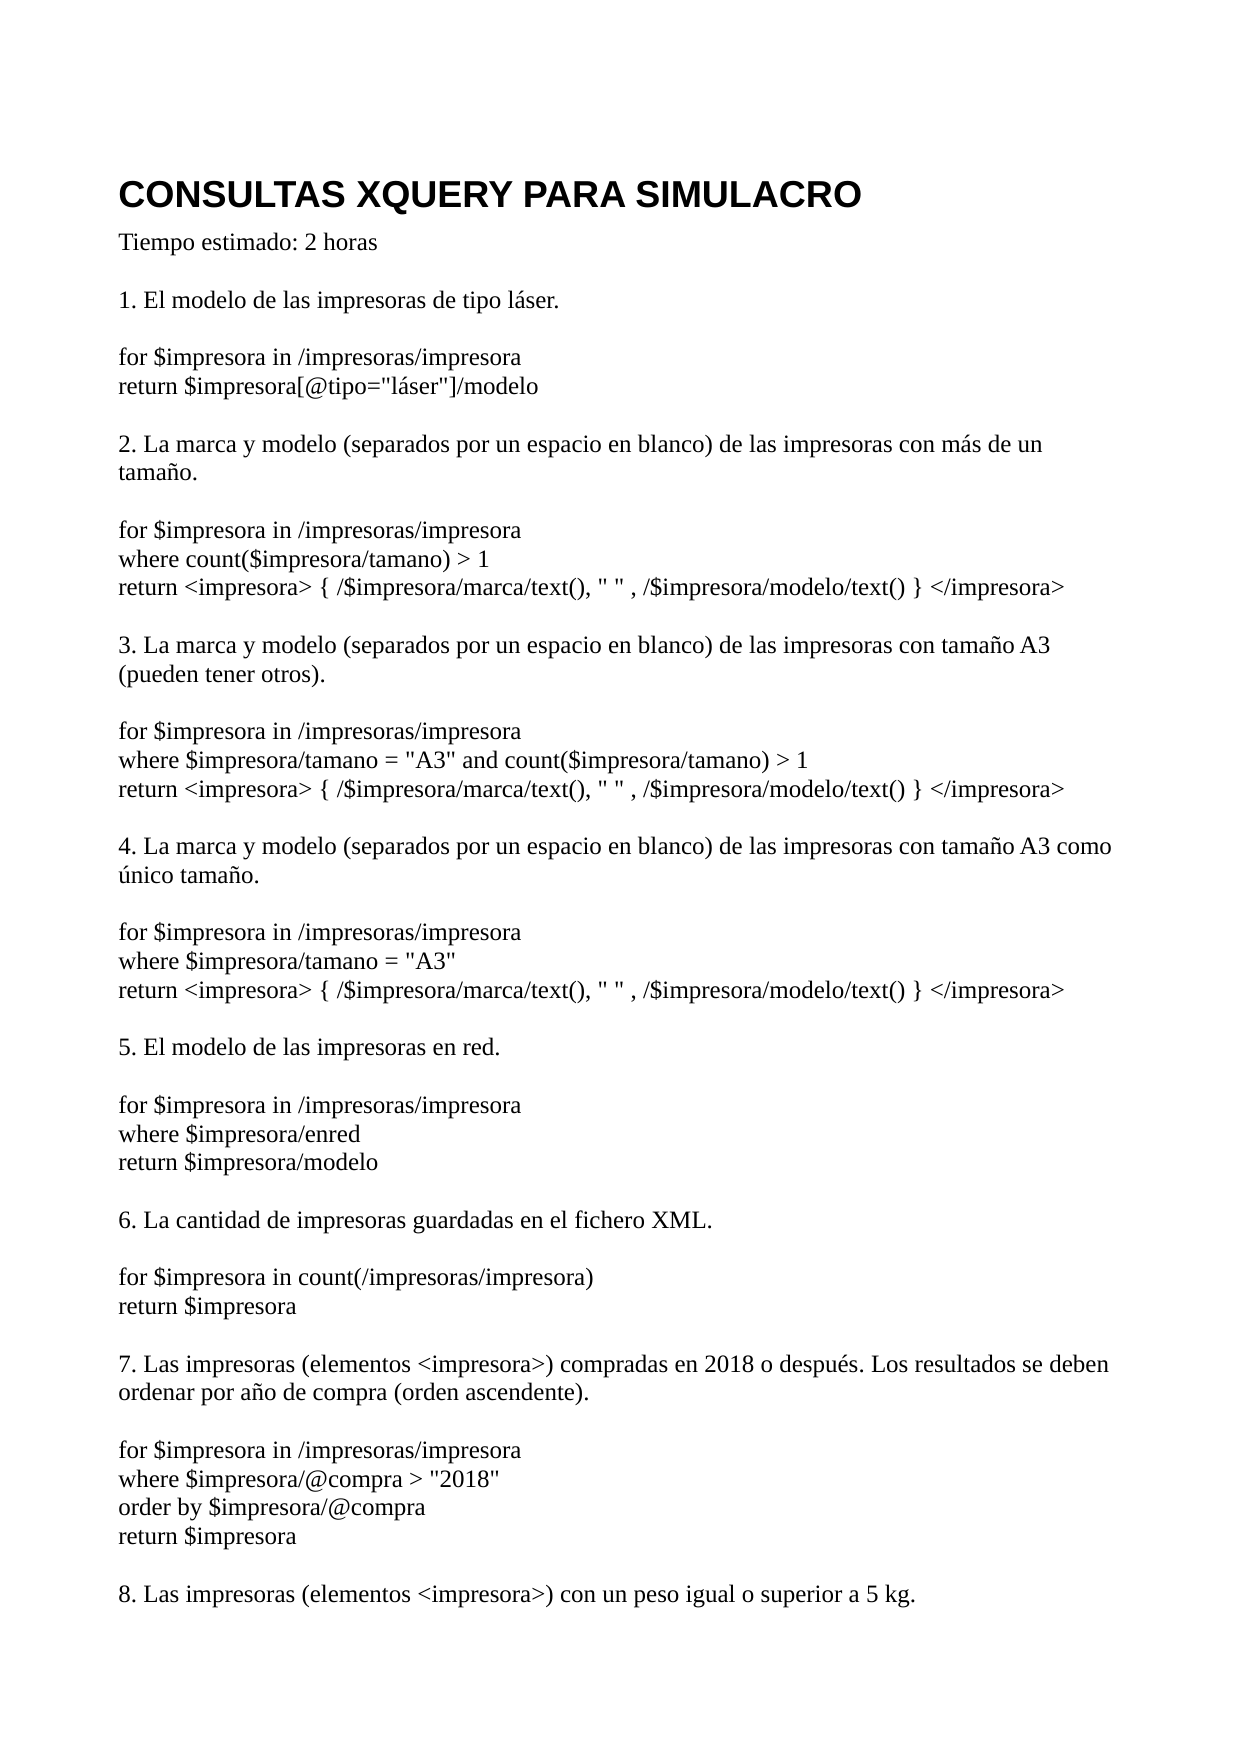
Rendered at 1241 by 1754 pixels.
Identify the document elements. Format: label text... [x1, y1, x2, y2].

text where $impresora/@compra > "2018" [118, 1464, 1122, 1492]
text return $impresora/modelo [118, 1147, 1122, 1176]
text for $impresora in /impresoras/impresora [118, 716, 1122, 745]
text where $impresora/tamano = "A3" and count($impresora/tamano) > 1 [118, 745, 1122, 774]
text 7. Las impresoras (elementos <impresora>) compradas en 2018 o después. Los resultados se deben ordenar por año de compra (orden ascendente). [118, 1349, 1122, 1406]
text for $impresora in /impresoras/impresora [118, 342, 1122, 371]
text where count($impresora/tamano) > 1 [118, 544, 1122, 572]
text for $impresora in /impresoras/impresora [118, 515, 1122, 544]
text 3. La marca y modelo (separados por un espacio en blanco) de las impresoras con tamaño A3 (pueden tener otros). [118, 630, 1122, 687]
text 1. El modelo de las impresoras de tipo láser. [118, 285, 1122, 314]
text return $impresora[@tipo="láser"]/modelo [118, 371, 1122, 400]
text 8. Las impresoras (elementos <impresora>) con un peso igual o superior a 5 kg. [118, 1579, 1122, 1607]
subtitle CONSULTAS XQUERY PARA SIMULACRO [118, 172, 1122, 215]
text 5. El modelo de las impresoras en red. [118, 1032, 1122, 1061]
text 6. La cantidad de impresoras guardadas en el fichero XML. [118, 1205, 1122, 1234]
text order by $impresora/@compra [118, 1492, 1122, 1521]
text for $impresora in /impresoras/impresora [118, 1435, 1122, 1464]
text return <impresora> { /$impresora/marca/text(), " " , /$impresora/modelo/text() } </impresora> [118, 774, 1122, 802]
text where $impresora/tamano = "A3" [118, 946, 1122, 975]
text return <impresora> { /$impresora/marca/text(), " " , /$impresora/modelo/text() } </impresora> [118, 572, 1122, 601]
text for $impresora in count(/impresoras/impresora) [118, 1262, 1122, 1291]
text for $impresora in /impresoras/impresora [118, 1090, 1122, 1119]
text Tiempo estimado: 2 horas [118, 227, 1122, 256]
text return <impresora> { /$impresora/marca/text(), " " , /$impresora/modelo/text() } </impresora> [118, 975, 1122, 1004]
text 4. La marca y modelo (separados por un espacio en blanco) de las impresoras con tamaño A3 como único tamaño. [118, 831, 1122, 889]
text return $impresora [118, 1291, 1122, 1320]
text 2. La marca y modelo (separados por un espacio en blanco) de las impresoras con más de un tamaño. [118, 429, 1122, 486]
text return $impresora [118, 1521, 1122, 1550]
text where $impresora/enred [118, 1119, 1122, 1147]
text for $impresora in /impresoras/impresora [118, 917, 1122, 946]
